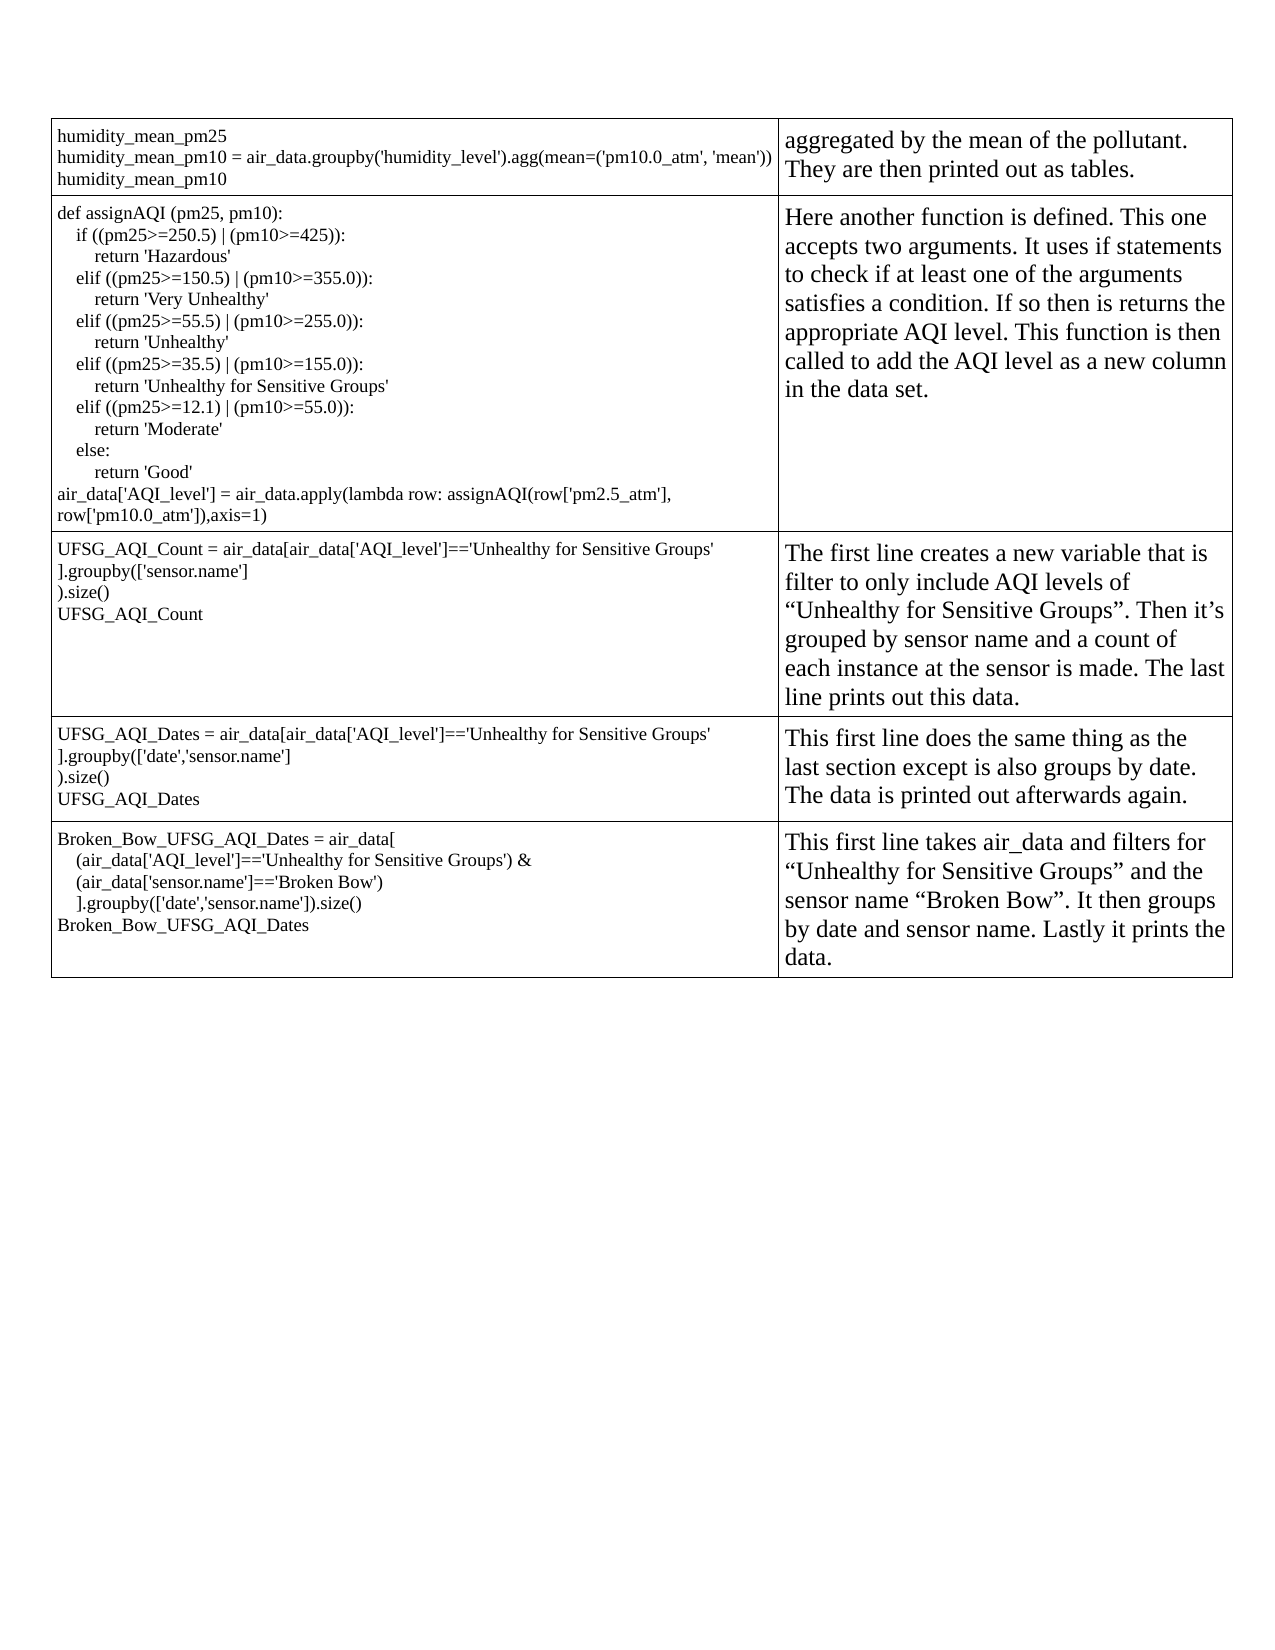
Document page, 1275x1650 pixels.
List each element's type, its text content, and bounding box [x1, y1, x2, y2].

table_cell This first line does the same thing as the last section except is also groups by date. The data is printed out afterwards again. [779, 717, 1232, 821]
table_cell UFSG_AQI_Count = air_data[air_data['AQI_level']=='Unhealthy for Sensitive Groups' ].groupby(['sensor.name'] ).size() UFSG_AQI_Count [52, 532, 778, 716]
table_cell This first line takes air_data and filters for “Unhealthy for Sensitive Groups” and the sensor name “Broken Bow”. It then groups by date and sensor name. Lastly it prints the data. [779, 822, 1232, 977]
table_cell aggregated by the mean of the pollutant. They are then printed out as tables. [779, 119, 1232, 195]
table_cell The first line creates a new variable that is filter to only include AQI levels of “Unhealthy for Sensitive Groups”. Then it’s grouped by sensor name and a count of each instance at the sensor is made. The last line prints out this data. [779, 532, 1232, 716]
table_cell UFSG_AQI_Dates = air_data[air_data['AQI_level']=='Unhealthy for Sensitive Groups' ].groupby(['date','sensor.name'] ).size() UFSG_AQI_Dates [52, 717, 778, 821]
table_cell Here another function is defined. This one accepts two arguments. It uses if statements to check if at least one of the arguments satisfies a condition. If so then is returns the appropriate AQI level. This function is then called to add the AQI level as a new column in the data set. [779, 196, 1232, 531]
table_cell humidity_mean_pm25 humidity_mean_pm10 = air_data.groupby('humidity_level').agg(mean=('pm10.0_atm', 'mean')) humidity_mean_pm10 [52, 119, 778, 195]
table_cell def assignAQI (pm25, pm10): if ((pm25>=250.5) | (pm10>=425)): return 'Hazardous' elif ((pm25>=150.5) | (pm10>=355.0)): return 'Very Unhealthy' elif ((pm25>=55.5) | (pm10>=255.0)): return 'Unhealthy' elif ((pm25>=35.5) | (pm10>=155.0)): return 'Unhealthy for Sensitive Groups' elif ((pm25>=12.1) | (pm10>=55.0)): return 'Moderate' else: return 'Good' air_data['AQI_level'] = air_data.apply(lambda row: assignAQI(row['pm2.5_atm'], row['pm10.0_atm']),axis=1) [52, 196, 778, 531]
table_cell Broken_Bow_UFSG_AQI_Dates = air_data[ (air_data['AQI_level']=='Unhealthy for Sensitive Groups') & (air_data['sensor.name']=='Broken Bow') ].groupby(['date','sensor.name']).size() Broken_Bow_UFSG_AQI_Dates [52, 822, 778, 977]
